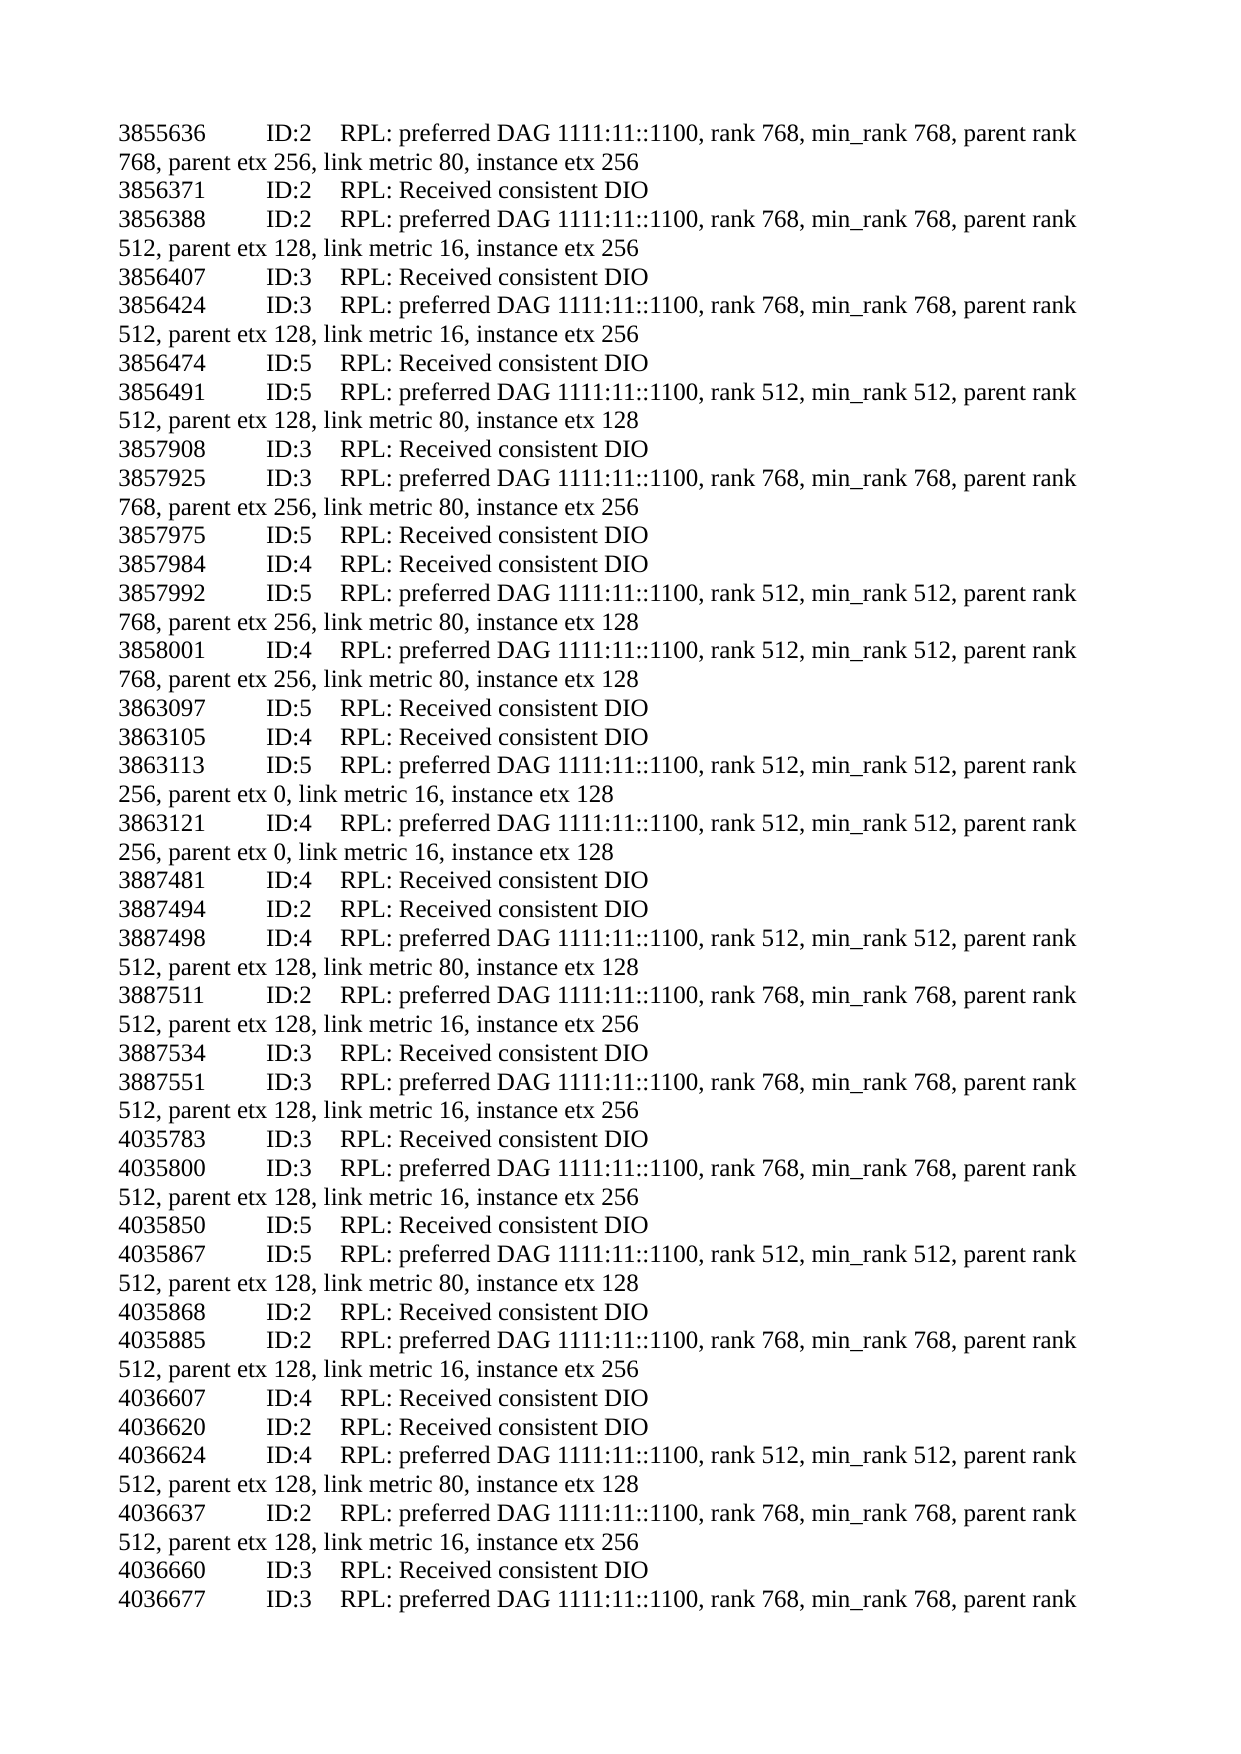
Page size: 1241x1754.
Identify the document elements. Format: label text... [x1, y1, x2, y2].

text 3887481 ID:4 RPL: Received consistent DIO [118, 866, 1122, 894]
text 3856371 ID:2 RPL: Received consistent DIO [118, 176, 1122, 204]
text 3863113 ID:5 RPL: preferred DAG 1111:11::1100, rank 512, min_rank 512, parent rank 256, parent etx 0, link metric 16, instance etx 128 [118, 751, 1122, 808]
text 3863121 ID:4 RPL: preferred DAG 1111:11::1100, rank 512, min_rank 512, parent rank 256, parent etx 0, link metric 16, instance etx 128 [118, 808, 1122, 866]
text 4036624 ID:4 RPL: preferred DAG 1111:11::1100, rank 512, min_rank 512, parent rank 512, parent etx 128, link metric 80, instance etx 128 [118, 1441, 1122, 1498]
text 4036620 ID:2 RPL: Received consistent DIO [118, 1412, 1122, 1441]
text 4035867 ID:5 RPL: preferred DAG 1111:11::1100, rank 512, min_rank 512, parent rank 512, parent etx 128, link metric 80, instance etx 128 [118, 1239, 1122, 1297]
text 4036677 ID:3 RPL: preferred DAG 1111:11::1100, rank 768, min_rank 768, parent rank [118, 1584, 1122, 1613]
text 3887534 ID:3 RPL: Received consistent DIO [118, 1038, 1122, 1067]
text 3887498 ID:4 RPL: preferred DAG 1111:11::1100, rank 512, min_rank 512, parent rank 512, parent etx 128, link metric 80, instance etx 128 [118, 923, 1122, 981]
text 3857992 ID:5 RPL: preferred DAG 1111:11::1100, rank 512, min_rank 512, parent rank 768, parent etx 256, link metric 80, instance etx 128 [118, 578, 1122, 636]
text 4035885 ID:2 RPL: preferred DAG 1111:11::1100, rank 768, min_rank 768, parent rank 512, parent etx 128, link metric 16, instance etx 256 [118, 1326, 1122, 1383]
text 3857925 ID:3 RPL: preferred DAG 1111:11::1100, rank 768, min_rank 768, parent rank 768, parent etx 256, link metric 80, instance etx 256 [118, 463, 1122, 521]
text 3887494 ID:2 RPL: Received consistent DIO [118, 894, 1122, 923]
text 3863105 ID:4 RPL: Received consistent DIO [118, 722, 1122, 751]
text 3857975 ID:5 RPL: Received consistent DIO [118, 521, 1122, 549]
text 3887511 ID:2 RPL: preferred DAG 1111:11::1100, rank 768, min_rank 768, parent rank 512, parent etx 128, link metric 16, instance etx 256 [118, 981, 1122, 1038]
text 3856388 ID:2 RPL: preferred DAG 1111:11::1100, rank 768, min_rank 768, parent rank 512, parent etx 128, link metric 16, instance etx 256 [118, 204, 1122, 262]
text 4035800 ID:3 RPL: preferred DAG 1111:11::1100, rank 768, min_rank 768, parent rank 512, parent etx 128, link metric 16, instance etx 256 [118, 1153, 1122, 1211]
text 3856424 ID:3 RPL: preferred DAG 1111:11::1100, rank 768, min_rank 768, parent rank 512, parent etx 128, link metric 16, instance etx 256 [118, 291, 1122, 348]
text 4035868 ID:2 RPL: Received consistent DIO [118, 1297, 1122, 1326]
text 3887551 ID:3 RPL: preferred DAG 1111:11::1100, rank 768, min_rank 768, parent rank 512, parent etx 128, link metric 16, instance etx 256 [118, 1067, 1122, 1124]
text 3857908 ID:3 RPL: Received consistent DIO [118, 434, 1122, 463]
text 3857984 ID:4 RPL: Received consistent DIO [118, 549, 1122, 578]
text 4035783 ID:3 RPL: Received consistent DIO [118, 1124, 1122, 1153]
text 3855636 ID:2 RPL: preferred DAG 1111:11::1100, rank 768, min_rank 768, parent rank 768, parent etx 256, link metric 80, instance etx 256 [118, 118, 1122, 176]
text 3856491 ID:5 RPL: preferred DAG 1111:11::1100, rank 512, min_rank 512, parent rank 512, parent etx 128, link metric 80, instance etx 128 [118, 377, 1122, 434]
text 3856474 ID:5 RPL: Received consistent DIO [118, 348, 1122, 377]
text 4036660 ID:3 RPL: Received consistent DIO [118, 1556, 1122, 1584]
text 3856407 ID:3 RPL: Received consistent DIO [118, 262, 1122, 291]
text 4035850 ID:5 RPL: Received consistent DIO [118, 1211, 1122, 1239]
text 4036607 ID:4 RPL: Received consistent DIO [118, 1383, 1122, 1412]
text 4036637 ID:2 RPL: preferred DAG 1111:11::1100, rank 768, min_rank 768, parent rank 512, parent etx 128, link metric 16, instance etx 256 [118, 1498, 1122, 1556]
text 3858001 ID:4 RPL: preferred DAG 1111:11::1100, rank 512, min_rank 512, parent rank 768, parent etx 256, link metric 80, instance etx 128 [118, 636, 1122, 693]
text 3863097 ID:5 RPL: Received consistent DIO [118, 693, 1122, 722]
